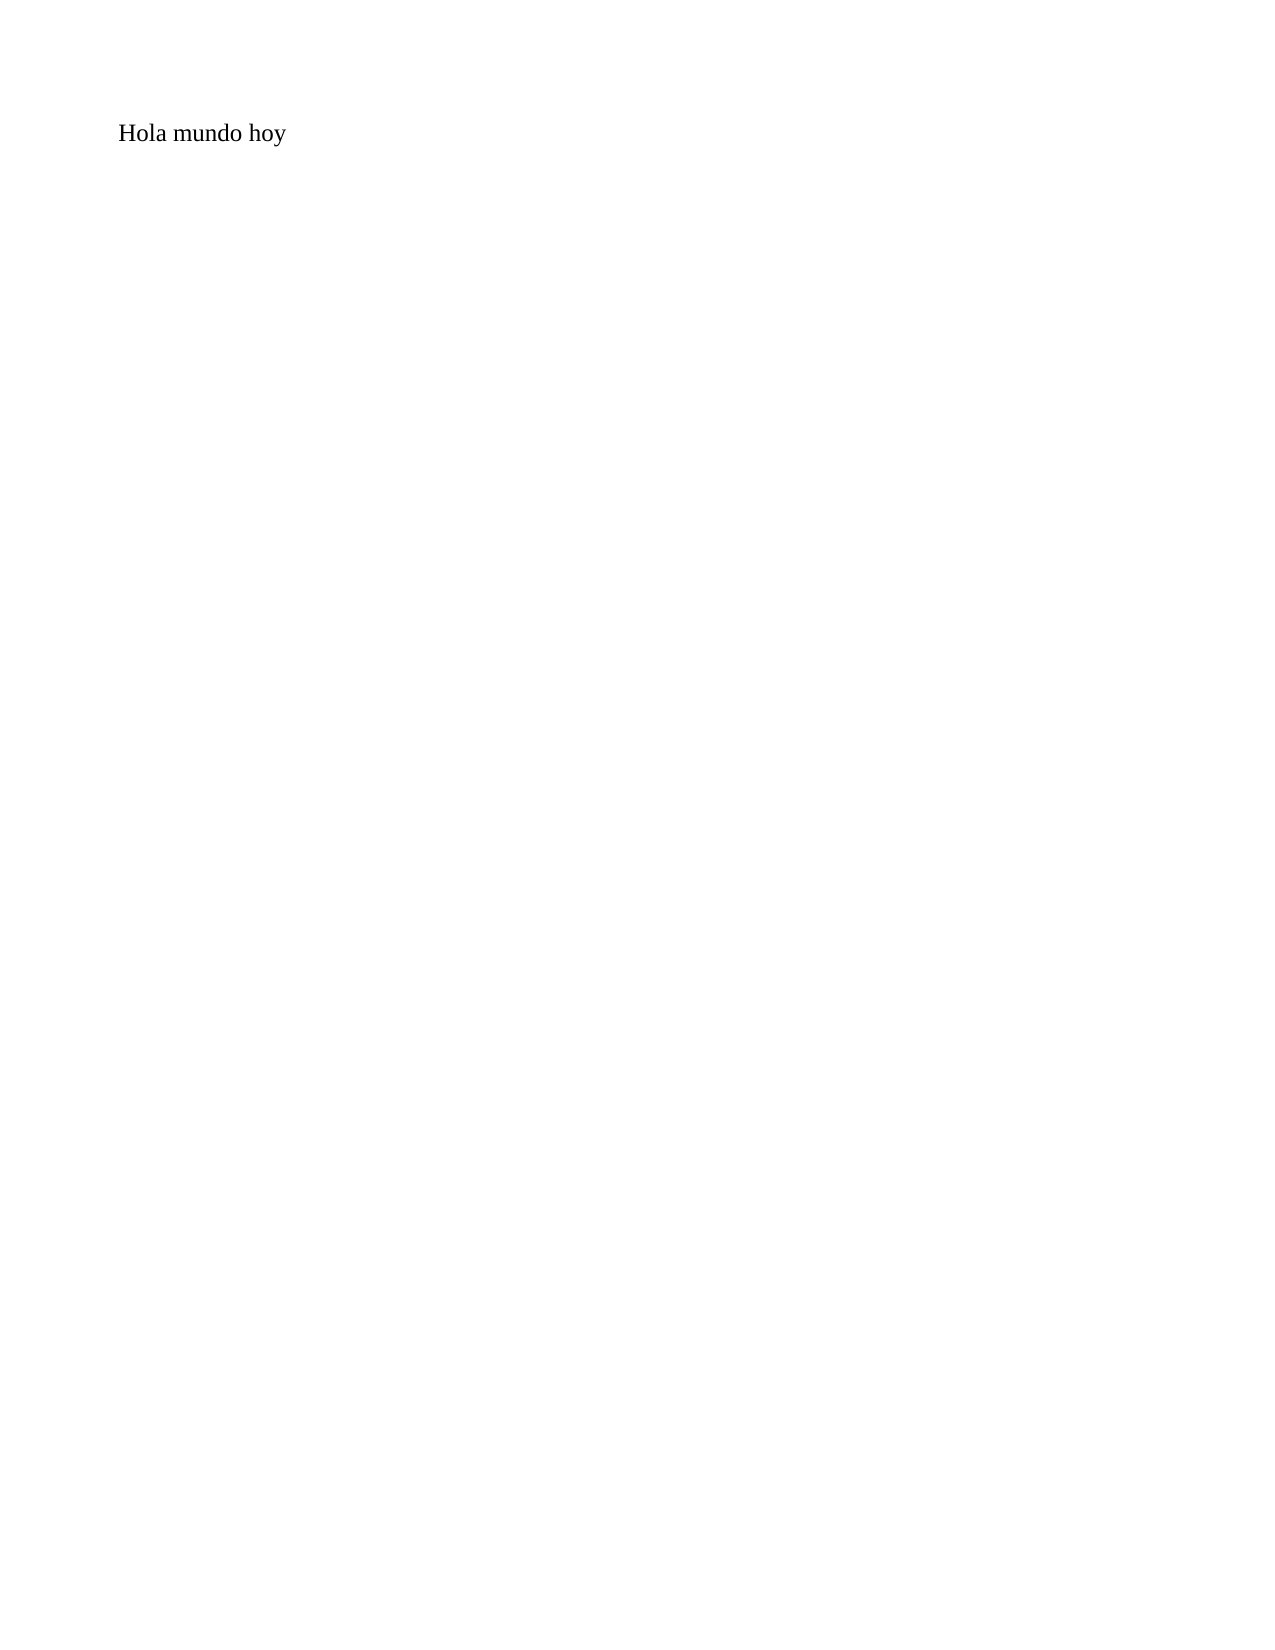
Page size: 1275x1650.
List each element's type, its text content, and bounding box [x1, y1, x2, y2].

text Hola mundo hoy [118, 118, 1157, 147]
